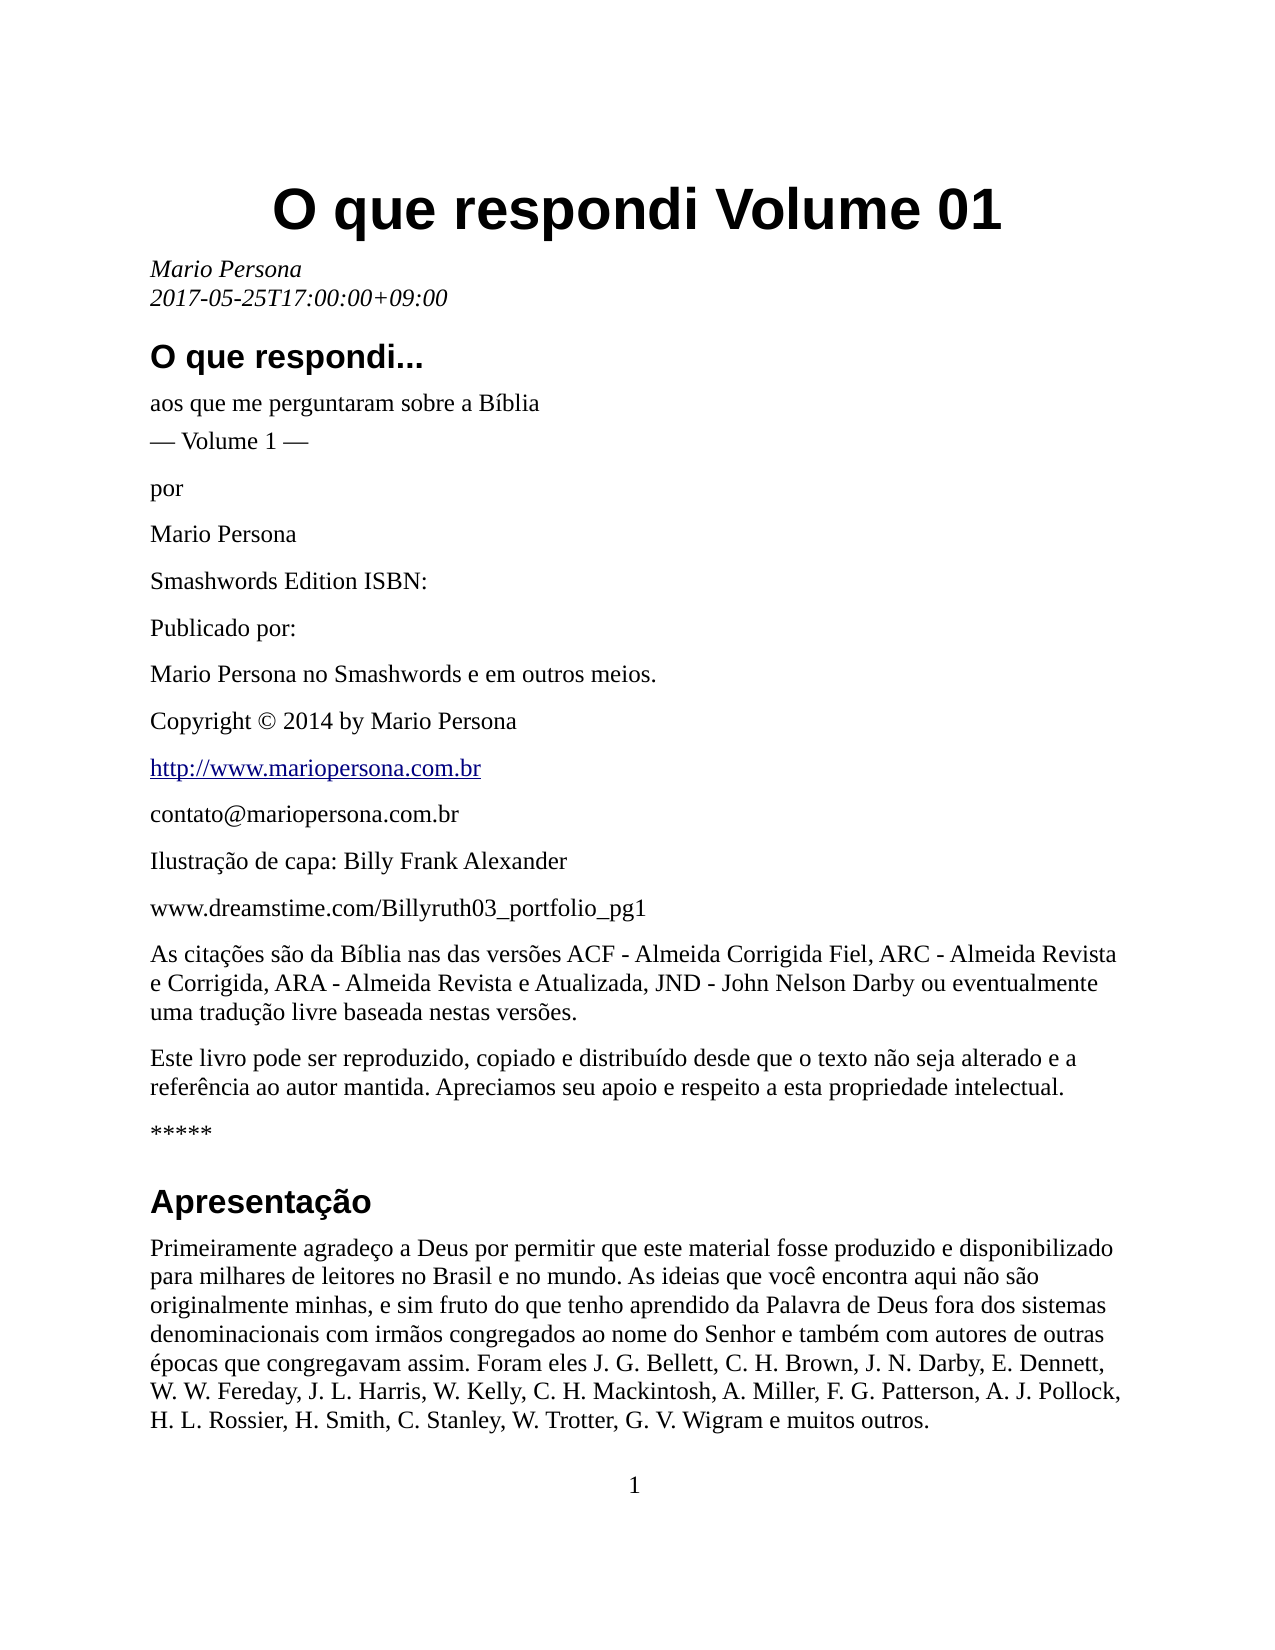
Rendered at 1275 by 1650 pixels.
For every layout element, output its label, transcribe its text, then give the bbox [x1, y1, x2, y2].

text contato@mariopersona.com.br [150, 799, 1125, 828]
text Mario Persona [150, 519, 1125, 548]
title O que respondi Volume 01 [150, 175, 1125, 242]
subtitle Apresentação [150, 1182, 1125, 1220]
text Mario Persona [150, 254, 1125, 283]
text Copyright © 2014 by Mario Persona [150, 706, 1125, 735]
text Publicado por: [150, 613, 1125, 641]
text Ilustração de capa: Billy Frank Alexander [150, 846, 1125, 875]
text Mario Persona no Smashwords e em outros meios. [150, 659, 1125, 688]
text Este livro pode ser reproduzido, copiado e distribuído desde que o texto não seja alterado e a referência ao autor mantida. Apreciamos seu apoio e respeito a esta propriedade intelectual. [150, 1043, 1125, 1101]
text As citações são da Bíblia nas das versões ACF - Almeida Corrigida Fiel, ARC - Almeida Revista e Corrigida, ARA - Almeida Revista e Atualizada, JND - John Nelson Darby ou eventualmente uma tradução livre baseada nestas versões. [150, 939, 1125, 1026]
text www.dreamstime.com/Billyruth03_portfolio_pg1 [150, 893, 1125, 921]
text por [150, 473, 1125, 501]
text — Volume 1 — [150, 426, 1125, 455]
text aos que me perguntaram sobre a Bíblia [150, 388, 1125, 417]
text 2017-05-25T17:00:00+09:00 [150, 283, 1125, 312]
text http://www.mariopersona.com.br [150, 753, 1125, 781]
text Smashwords Edition ISBN: [150, 566, 1125, 595]
text Primeiramente agradeço a Deus por permitir que este material fosse produzido e disponibilizado para milhares de leitores no Brasil e no mundo. As ideias que você encontra aqui não são originalmente minhas, e sim fruto do que tenho aprendido da Palavra de Deus fora dos sistemas denominacionais com irmãos congregados ao nome do Senhor e também com autores de outras épocas que congregavam assim. Foram eles J. G. Bellett, C. H. Brown, J. N. Darby, E. Dennett, W. W. Fereday, J. L. Harris, W. Kelly, C. H. Mackintosh, A. Miller, F. G. Patterson, A. J. Pollock, H. L. Rossier, H. Smith, C. Stanley, W. Trotter, G. V. Wigram e muitos outros. [150, 1233, 1125, 1434]
subtitle O que respondi... [150, 337, 1125, 376]
text ***** [150, 1119, 1125, 1148]
